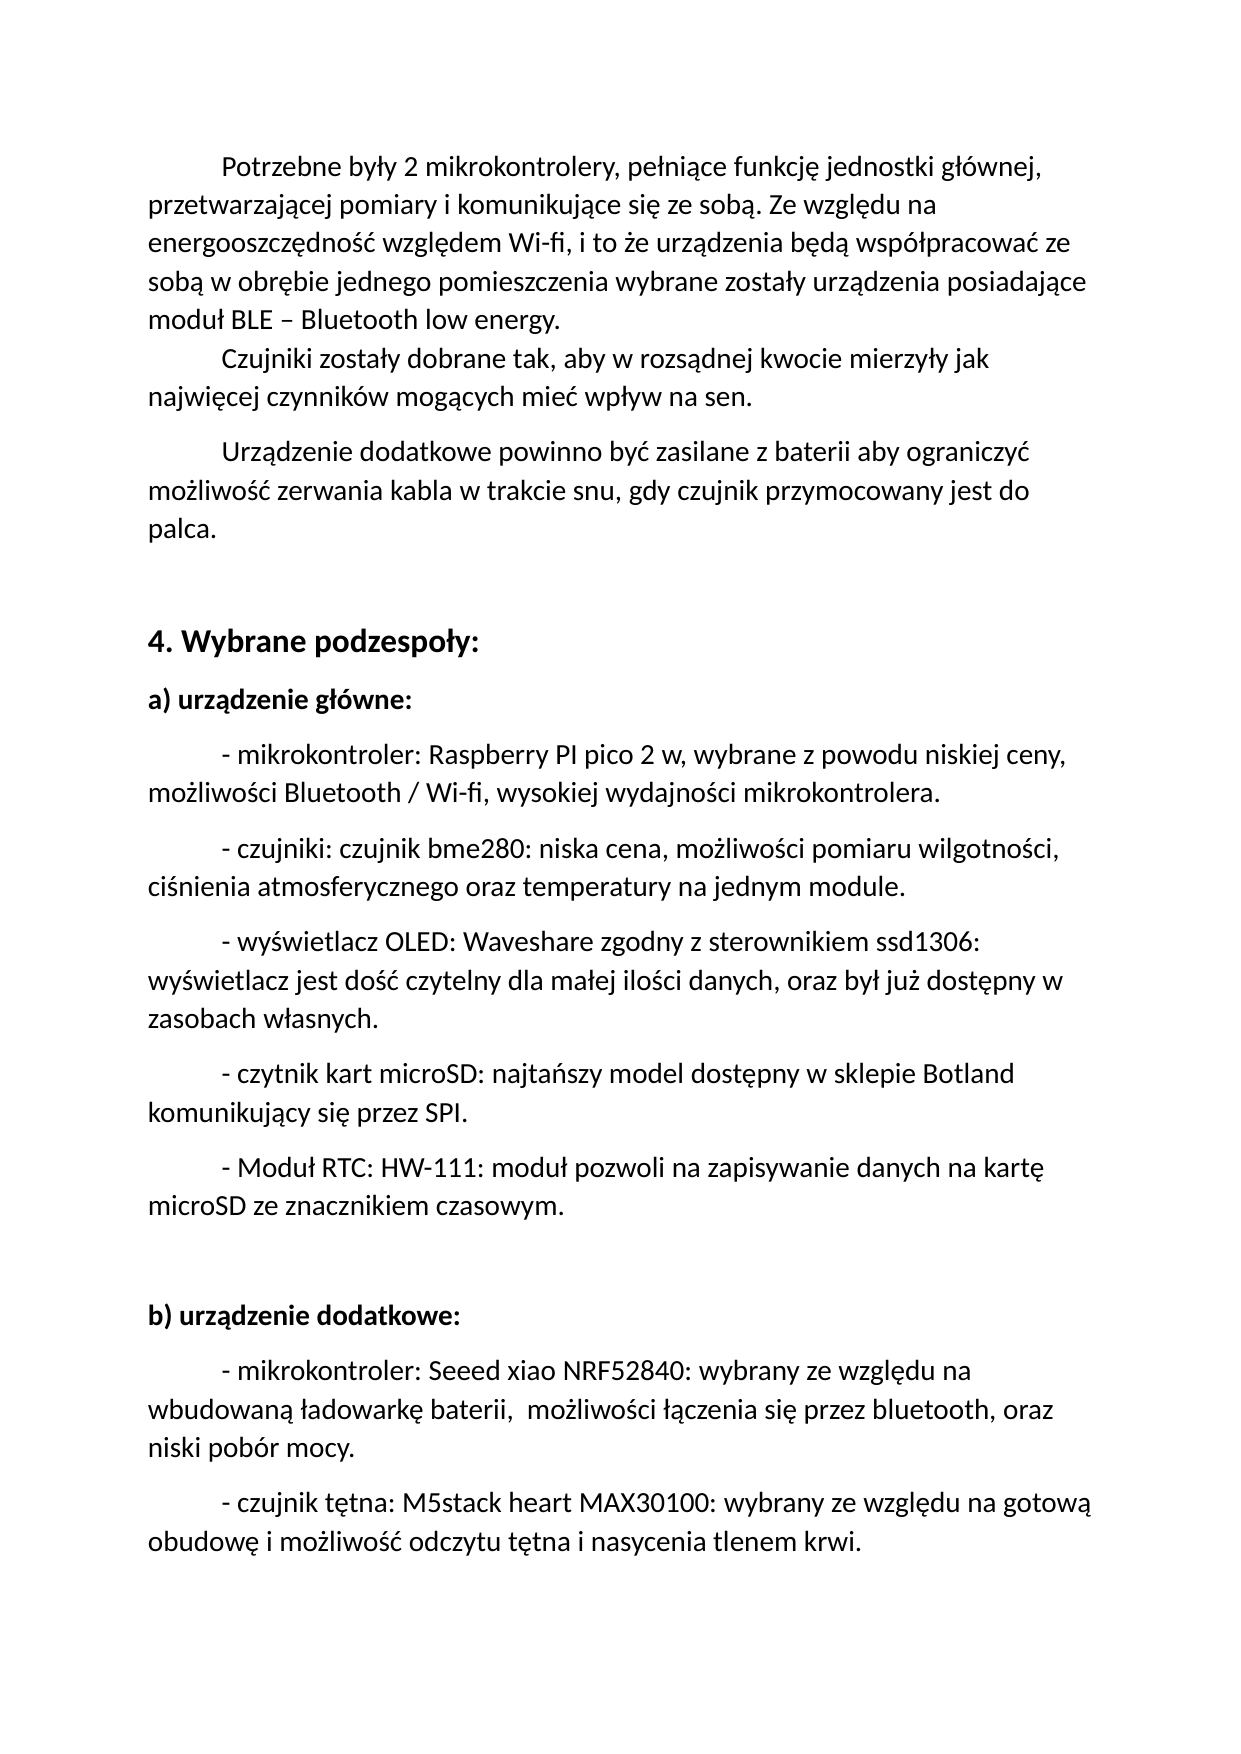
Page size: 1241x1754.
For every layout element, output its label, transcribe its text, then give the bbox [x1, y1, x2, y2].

text - czytnik kart microSD: najtańszy model dostępny w sklepie Botland komunikujący się przez SPI. [148, 1055, 1093, 1129]
text 4. Wybrane podzespoły: [148, 620, 1093, 661]
text - mikrokontroler: Raspberry PI pico 2 w, wybrane z powodu niskiej ceny, możliwości Bluetooth / Wi-fi, wysokiej wydajności mikrokontrolera. [148, 736, 1093, 810]
text b) urządzenie dodatkowe: [148, 1297, 1093, 1333]
text a) urządzenie główne: [148, 681, 1093, 717]
text Potrzebne były 2 mikrokontrolery, pełniące funkcję jednostki głównej, przetwarzającej pomiary i komunikujące się ze sobą. Ze względu na energooszczędność względem Wi-fi, i to że urządzenia będą współpracować ze sobą w obrębie jednego pomieszczenia wybrane zostały urządzenia posiadające moduł BLE – Bluetooth low energy. Czujniki zostały dobrane tak, aby w rozsądnej kwocie mierzyły jak najwięcej czynników mogących mieć wpływ na sen. [148, 148, 1093, 414]
text - Moduł RTC: HW-111: moduł pozwoli na zapisywanie danych na kartę microSD ze znacznikiem czasowym. [148, 1149, 1093, 1223]
text - czujniki: czujnik bme280: niska cena, możliwości pomiaru wilgotności, ciśnienia atmosferycznego oraz temperatury na jednym module. [148, 830, 1093, 904]
text - mikrokontroler: Seeed xiao NRF52840: wybrany ze względu na wbudowaną ładowarkę baterii, możliwości łączenia się przez bluetooth, oraz niski pobór mocy. [148, 1352, 1093, 1465]
text Urządzenie dodatkowe powinno być zasilane z baterii aby ograniczyć możliwość zerwania kabla w trakcie snu, gdy czujnik przymocowany jest do palca. [148, 433, 1093, 546]
text - wyświetlacz OLED: Waveshare zgodny z sterownikiem ssd1306: wyświetlacz jest dość czytelny dla małej ilości danych, oraz był już dostępny w zasobach własnych. [148, 923, 1093, 1036]
text - czujnik tętna: M5stack heart MAX30100: wybrany ze względu na gotową obudowę i możliwość odczytu tętna i nasycenia tlenem krwi. [148, 1484, 1093, 1558]
